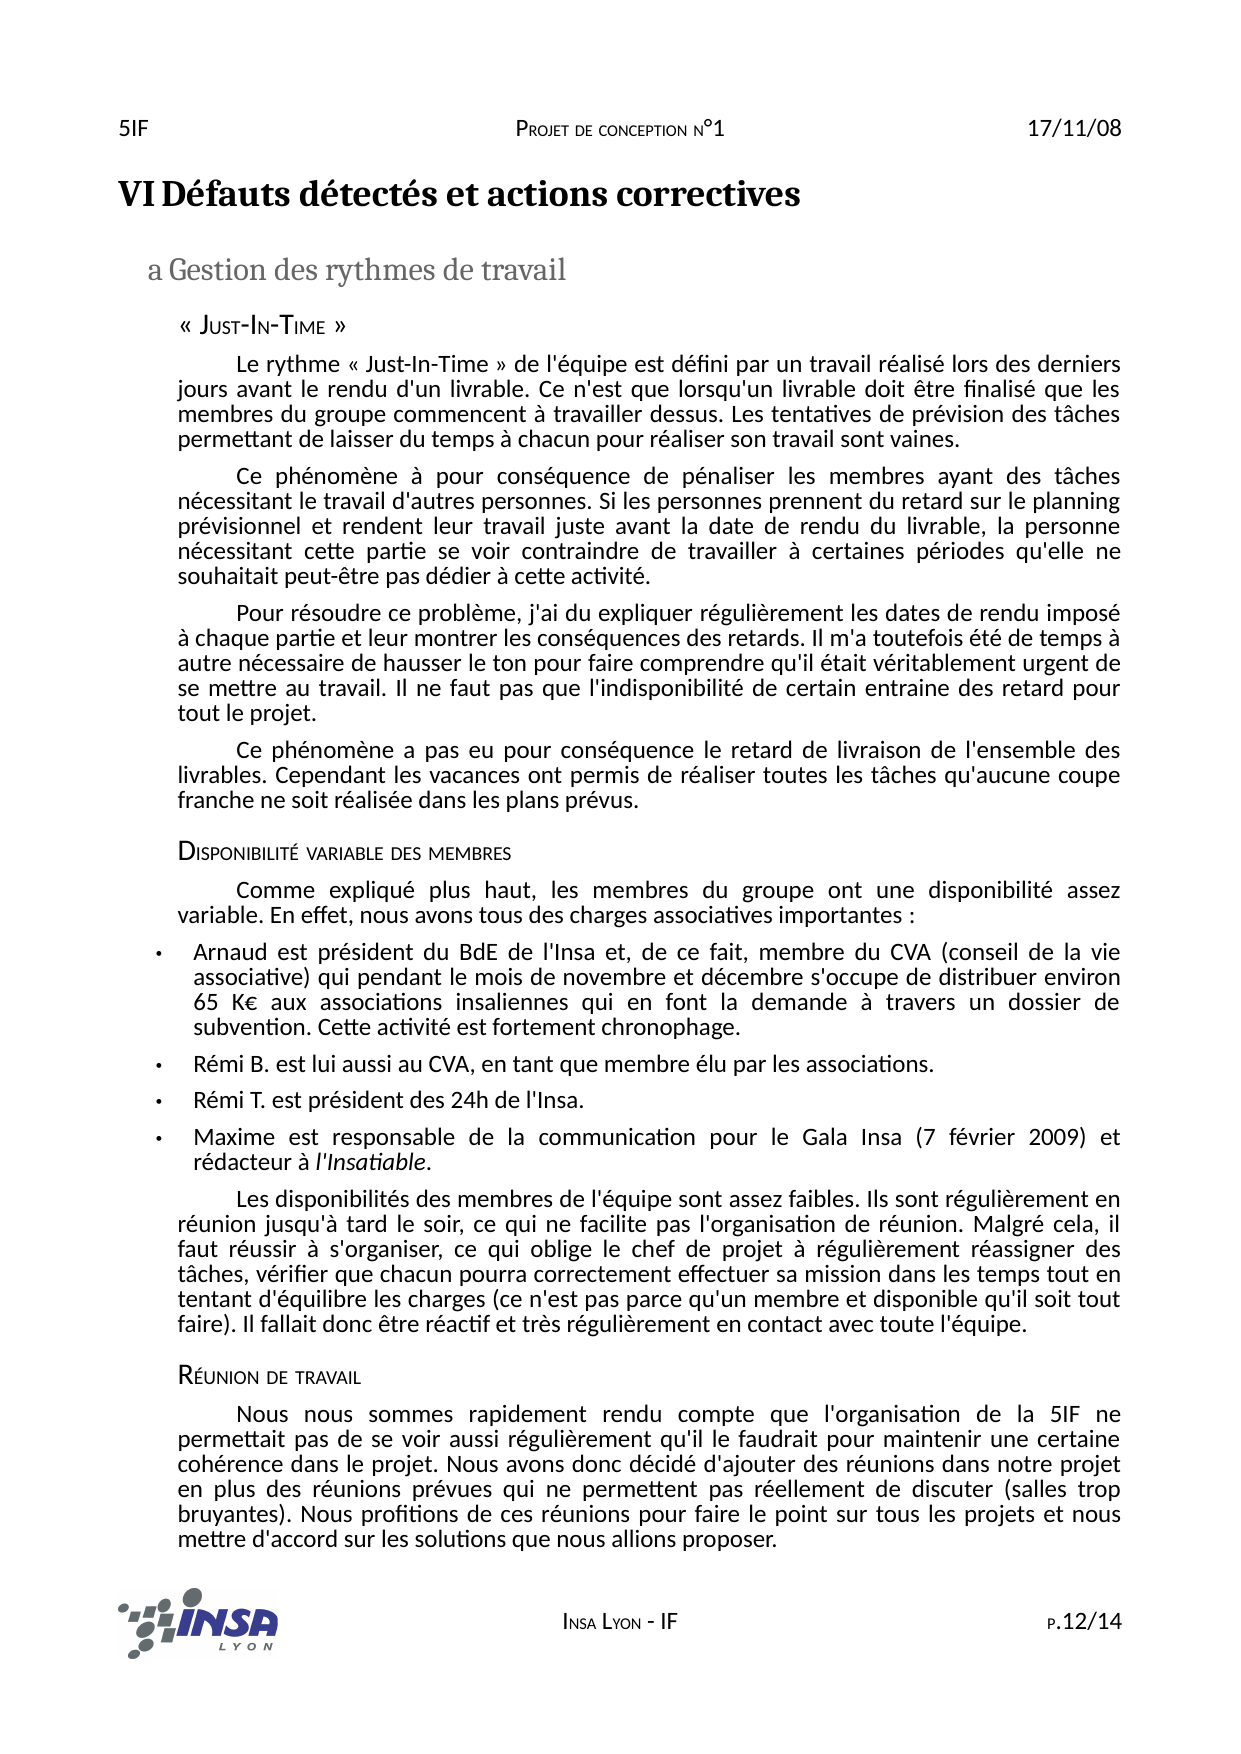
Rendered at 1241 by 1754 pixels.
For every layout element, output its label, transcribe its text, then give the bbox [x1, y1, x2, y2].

list Maxime est responsable de la communication pour le Gala Insa (7 février 2009) et rédacteur à l'Insatiable. [156, 1127, 1122, 1177]
text Comme expliqué plus haut, les membres du groupe ont une disponibilité assez variable. En effet, nous avons tous des charges associatives importantes : [177, 880, 1122, 930]
subtitle Gestion des rythmes de travail [118, 251, 1122, 288]
list Rémi T. est président des 24h de l'Insa. [156, 1090, 1122, 1115]
subtitle Disponibilité variable des membres [118, 838, 1122, 868]
subtitle « Just-In-Time » [118, 312, 1122, 342]
picture [118, 1588, 278, 1659]
subtitle Réunion de travail [118, 1362, 1122, 1392]
text Nous nous sommes rapidement rendu compte que l'organisation de la 5IF ne permettait pas de se voir aussi régulièrement qu'il le faudrait pour maintenir une certaine cohérence dans le projet. Nous avons donc décidé d'ajouter des réunions dans notre projet en plus des réunions prévues qui ne permettent pas réellement de discuter (salles trop bruyantes). Nous profitions de ces réunions pour faire le point sur tous les projets et nous mettre d'accord sur les solutions que nous allions proposer. [177, 1404, 1122, 1554]
text Les disponibilités des membres de l'équipe sont assez faibles. Ils sont régulièrement en réunion jusqu'à tard le soir, ce qui ne facilite pas l'organisation de réunion. Malgré cela, il faut réussir à s'organiser, ce qui oblige le chef de projet à régulièrement réassigner des tâches, vérifier que chacun pourra correctement effectuer sa mission dans les temps tout en tentant d'équilibre les charges (ce n'est pas parce qu'un membre et disponible qu'il soit tout faire). Il fallait donc être réactif et très régulièrement en contact avec toute l'équipe. [177, 1188, 1122, 1338]
text Ce phénomène à pour conséquence de pénaliser les membres ayant des tâches nécessitant le travail d'autres personnes. Si les personnes prennent du retard sur le planning prévisionnel et rendent leur travail juste avant la date de rendu du livrable, la personne nécessitant cette partie se voir contraindre de travailler à certaines périodes qu'elle ne souhaitait peut-être pas dédier à cette activité. [177, 466, 1122, 591]
text Ce phénomène a pas eu pour conséquence le retard de livraison de l'ensemble des livrables. Cependant les vacances ont permis de réaliser toutes les tâches qu'aucune coupe franche ne soit réalisée dans les plans prévus. [177, 739, 1122, 814]
subtitle Défauts détectés et actions correctives [118, 173, 1122, 216]
text Le rythme « Just-In-Time » de l'équipe est défini par un travail réalisé lors des derniers jours avant le rendu d'un livrable. Ce n'est que lorsqu'un livrable doit être finalisé que les membres du groupe commencent à travailler dessus. Les tentatives de prévision des tâches permettant de laisser du temps à chacun pour réaliser son travail sont vaines. [177, 354, 1122, 454]
list Arnaud est président du BdE de l'Insa et, de ce fait, membre du CVA (conseil de la vie associative) qui pendant le mois de novembre et décembre s'occupe de distribuer environ 65 K€ aux associations insaliennes qui en font la demande à travers un dossier de subvention. Cette activité est fortement chronophage. [156, 941, 1122, 1041]
list Rémi B. est lui aussi au CVA, en tant que membre élu par les associations. [156, 1053, 1122, 1078]
text Pour résoudre ce problème, j'ai du expliquer régulièrement les dates de rendu imposé à chaque partie et leur montrer les conséquences des retards. Il m'a toutefois été de temps à autre nécessaire de hausser le ton pour faire comprendre qu'il était véritablement urgent de se mettre au travail. Il ne faut pas que l'indisponibilité de certain entraine des retard pour tout le projet. [177, 602, 1122, 727]
